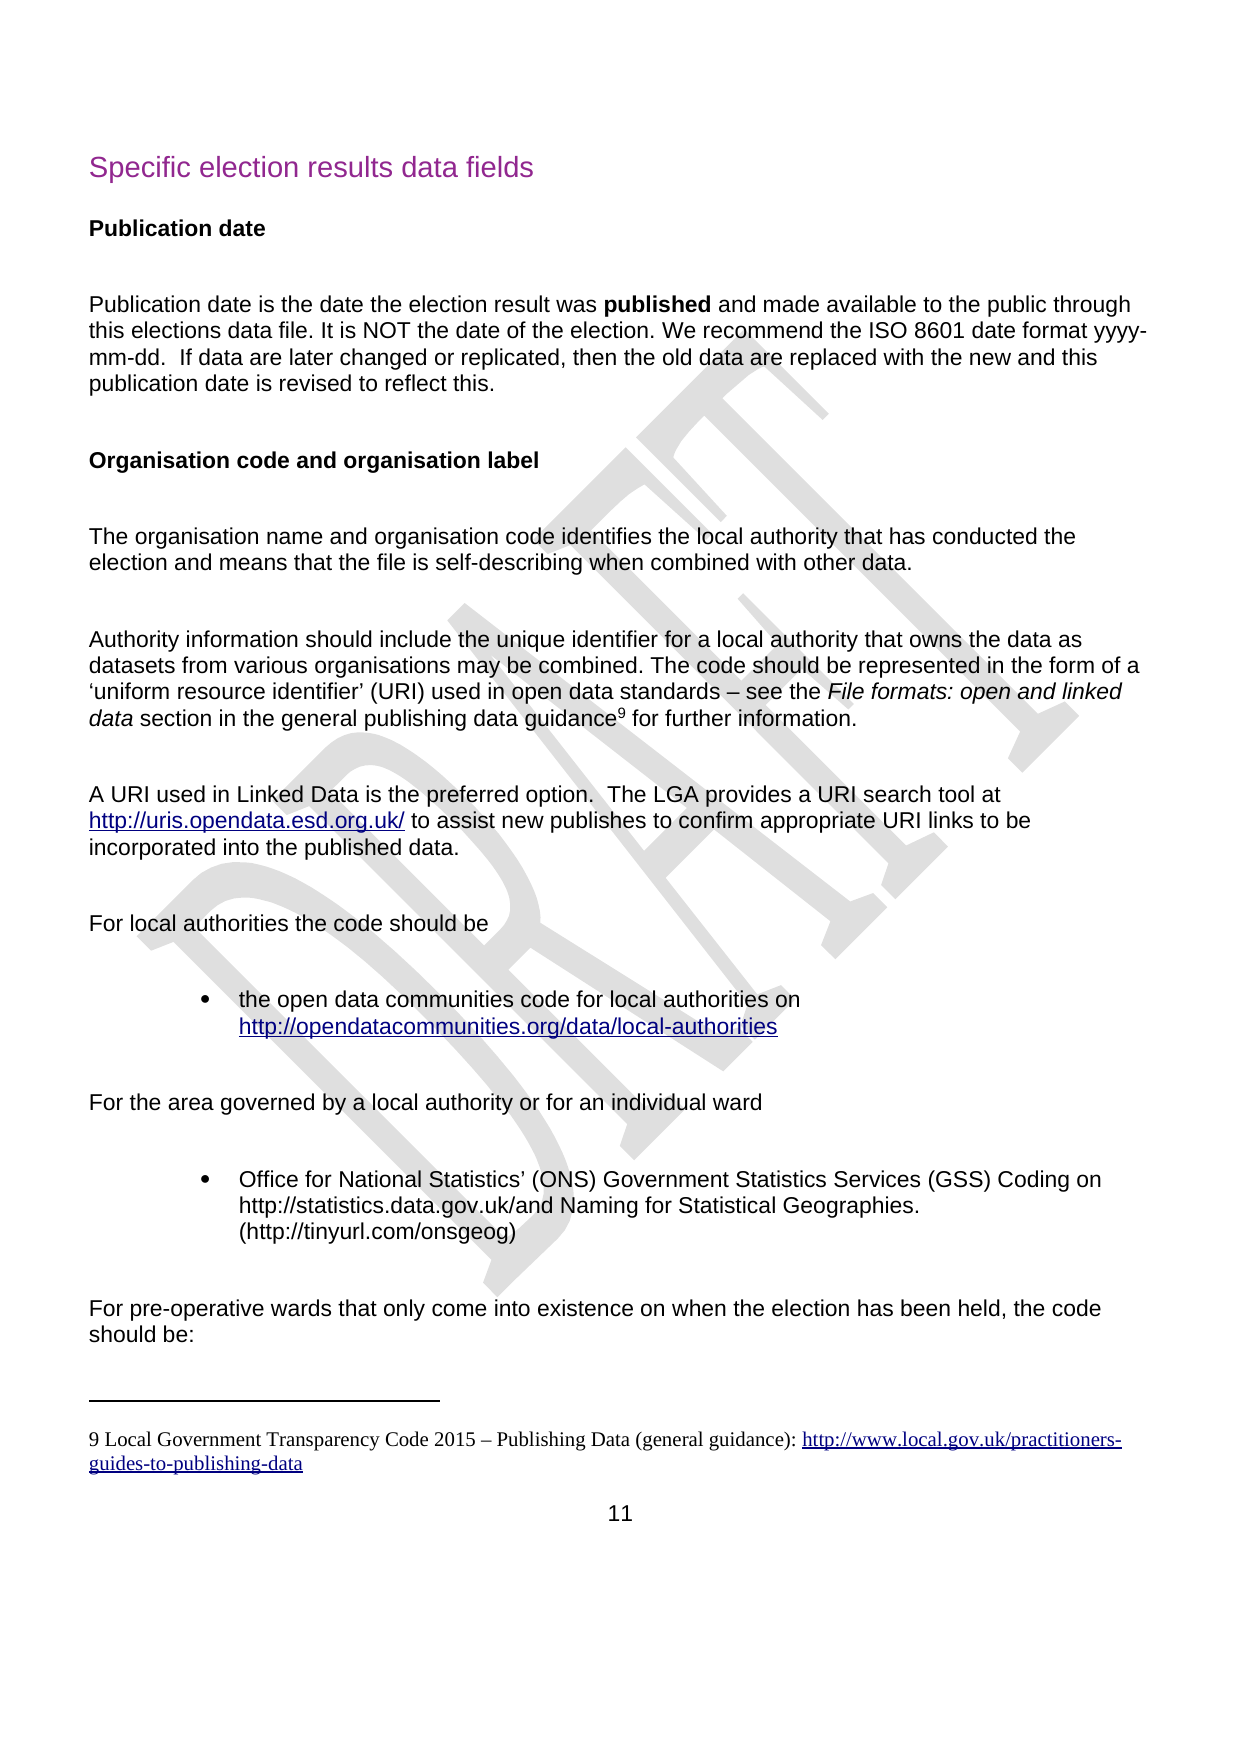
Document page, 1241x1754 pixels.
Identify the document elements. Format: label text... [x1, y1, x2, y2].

text Authority information should include the unique identifier for a local authority that owns the data as datasets from various organisations may be combined. The code should be represented in the form of a ‘uniform resource identifier’ (URI) used in open data standards – see the File formats: open and linked data section in the general publishing data guidance for further information. [952, 626, 1152, 731]
text The organisation name and organisation code identifies the local authority that has conducted the election and means that the file is self-describing when combined with other data. [849, 523, 1152, 576]
text The organisation name and organisation code identifies the local authority that has conducted the election and means that the file is self-describing when combined with other data. [89, 523, 600, 576]
list the open data communities code for local authorities on http://opendatacommunities.org/data/local-authorities [644, 986, 746, 1033]
text For local authorities the code should be [450, 910, 509, 936]
text A URI used in Linked Data is the preferred option. The LGA provides a URI search tool at http://uris.opendata.esd.org.uk/ to assist new publishes to confirm appropriate URI links to be incorporated into the published data. [591, 781, 685, 849]
text [674, 447, 760, 473]
text For local authorities the code should be [199, 910, 331, 936]
text A URI used in Linked Data is the preferred option. The LGA provides a URI search tool at http://uris.opendata.esd.org.uk/ to assist new publishes to confirm appropriate URI links to be incorporated into the published data. [843, 781, 1152, 860]
list the open data communities code for local authorities on http://opendatacommunities.org/data/local-authorities [201, 986, 266, 1039]
text For local authorities the code should be [89, 910, 161, 936]
text Authority information should include the unique identifier for a local authority that owns the data as datasets from various organisations may be combined. The code should be represented in the form of a ‘uniform resource identifier’ (URI) used in open data standards – see the File formats: open and linked data section in the general publishing data guidance for further information. [89, 626, 531, 731]
list the open data communities code for local authorities on http://opendatacommunities.org/data/local-authorities [255, 986, 441, 1036]
text A URI used in Linked Data is the preferred option. The LGA provides a URI search tool at http://uris.opendata.esd.org.uk/ to assist new publishes to confirm appropriate URI links to be incorporated into the published data. [333, 781, 487, 860]
list Office for National Statistics’ (ONS) Government Statistics Services (GSS) Coding on http://statistics.data.gov.uk/and Naming for Statistical Geographies. (http://tinyurl.com/onsgeog) [435, 1166, 543, 1236]
text For local authorities the code should be [347, 910, 438, 936]
text Publication date [89, 215, 1152, 241]
text For the area governed by a local authority or for an individual ward [525, 1089, 618, 1116]
subtitle Specific election results data fields [89, 150, 1152, 183]
text Authority information should include the unique identifier for a local authority that owns the data as datasets from various organisations may be combined. The code should be represented in the form of a ‘uniform resource identifier’ (URI) used in open data standards – see the File formats: open and linked data section in the general publishing data guidance for further information. [496, 626, 755, 731]
text A URI used in Linked Data is the preferred option. The LGA provides a URI search tool at http://uris.opendata.esd.org.uk/ to assist new publishes to confirm appropriate URI links to be incorporated into the published data. [696, 781, 884, 860]
list Office for National Statistics’ (ONS) Government Statistics Services (GSS) Coding on http://statistics.data.gov.uk/and Naming for Statistical Geographies. (http://tinyurl.com/onsgeog) [554, 1166, 1152, 1244]
list the open data communities code for local authorities on http://opendatacommunities.org/data/local-authorities [757, 986, 1152, 1039]
text For the area governed by a local authority or for an individual ward [89, 1089, 346, 1116]
text [627, 447, 670, 473]
text For local authorities the code should be [540, 910, 693, 936]
text Organisation code and organisation label [89, 447, 624, 473]
text For local authorities the code should be [692, 910, 830, 936]
text Local Government Transparency Code 2015 – Publishing Data (general guidance): http://www.local.gov.uk/practitioners-guides-to-publishing-data [89, 1426, 1152, 1474]
text A URI used in Linked Data is the preferred option. The LGA provides a URI search tool at http://uris.opendata.esd.org.uk/ to assist new publishes to confirm appropriate URI links to be incorporated into the published data. [89, 781, 332, 830]
text Publication date is the date the election result was published and made available to the public through this elections data file. It is NOT the date of the election. We recommend the ISO 8601 date format yyyy-mm-dd. If data are later changed or replicated, then the old data are replaced with the new and this publication date is revised to reflect this. [89, 291, 1152, 397]
text A URI used in Linked Data is the preferred option. The LGA provides a URI search tool at http://uris.opendata.esd.org.uk/ to assist new publishes to confirm appropriate URI links to be incorporated into the published data. [89, 831, 362, 860]
text For local authorities the code should be [860, 910, 1152, 936]
text For the area governed by a local authority or for an individual ward [358, 1089, 510, 1116]
text Authority information should include the unique identifier for a local authority that owns the data as datasets from various organisations may be combined. The code should be represented in the form of a ‘uniform resource identifier’ (URI) used in open data standards – see the File formats: open and linked data section in the general publishing data guidance for further information. [767, 626, 1018, 731]
text For the area governed by a local authority or for an individual ward [629, 1089, 1152, 1116]
text A URI used in Linked Data is the preferred option. The LGA provides a URI search tool at http://uris.opendata.esd.org.uk/ to assist new publishes to confirm appropriate URI links to be incorporated into the published data. [450, 781, 633, 860]
text The organisation name and organisation code identifies the local authority that has conducted the election and means that the file is self-describing when combined with other data. [592, 523, 863, 576]
list the open data communities code for local authorities on http://opendatacommunities.org/data/local-authorities [433, 986, 538, 1036]
text [773, 447, 1152, 473]
list Office for National Statistics’ (ONS) Government Statistics Services (GSS) Coding on http://statistics.data.gov.uk/and Naming for Statistical Geographies. (http://tinyurl.com/onsgeog) [201, 1166, 466, 1244]
list the open data communities code for local authorities on http://opendatacommunities.org/data/local-authorities [526, 986, 666, 1036]
text For pre-operative wards that only come into existence on when the election has been held, the code should be: [89, 1294, 1152, 1347]
